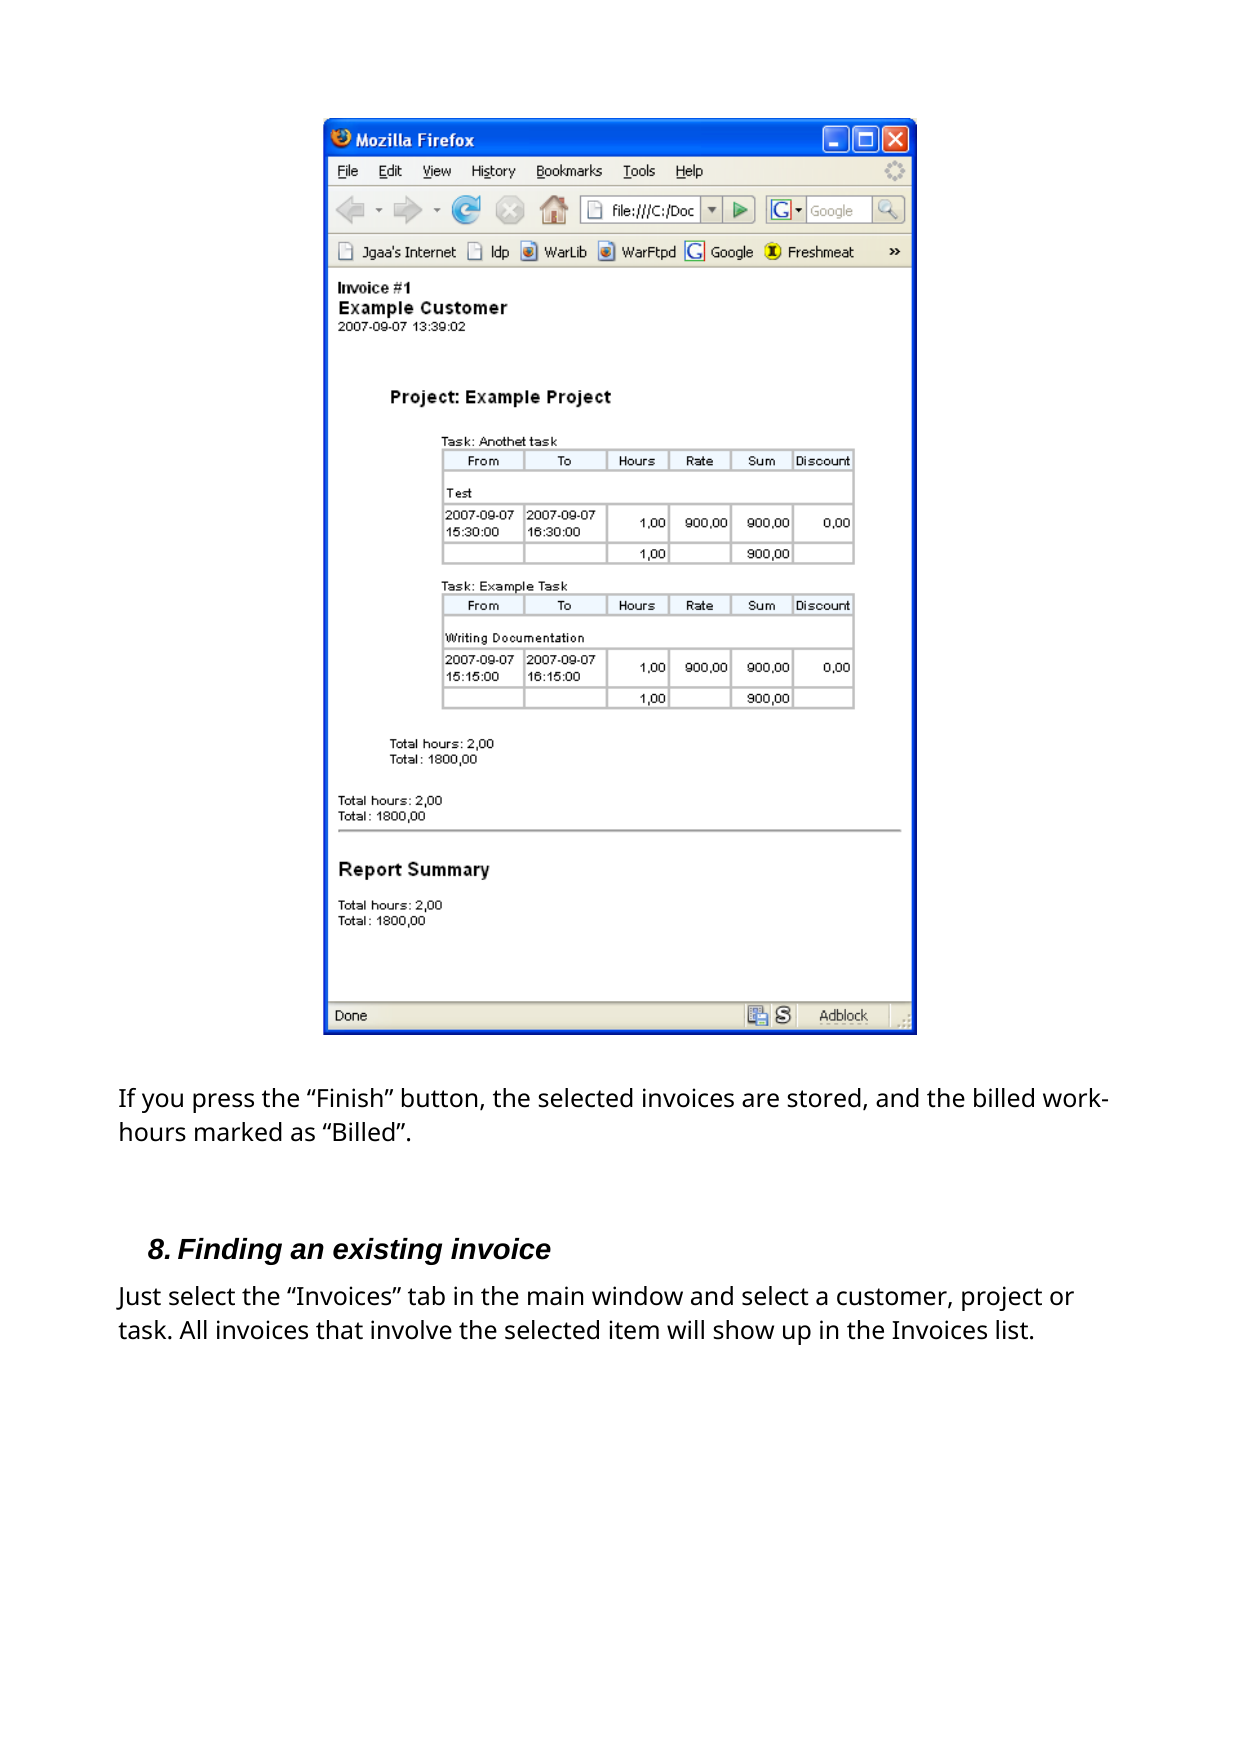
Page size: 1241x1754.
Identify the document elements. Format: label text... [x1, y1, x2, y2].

picture [323, 118, 917, 1035]
subtitle Finding an existing invoice [148, 1233, 1122, 1266]
text If you press the “Finish” button, the selected invoices are stored, and the billed work-hours marked as “Billed”. [118, 1081, 1122, 1149]
text Just select the “Invoices” tab in the main window and select a customer, project or task. All invoices that involve the selected item will show up in the Invoices list. [118, 1278, 1122, 1346]
